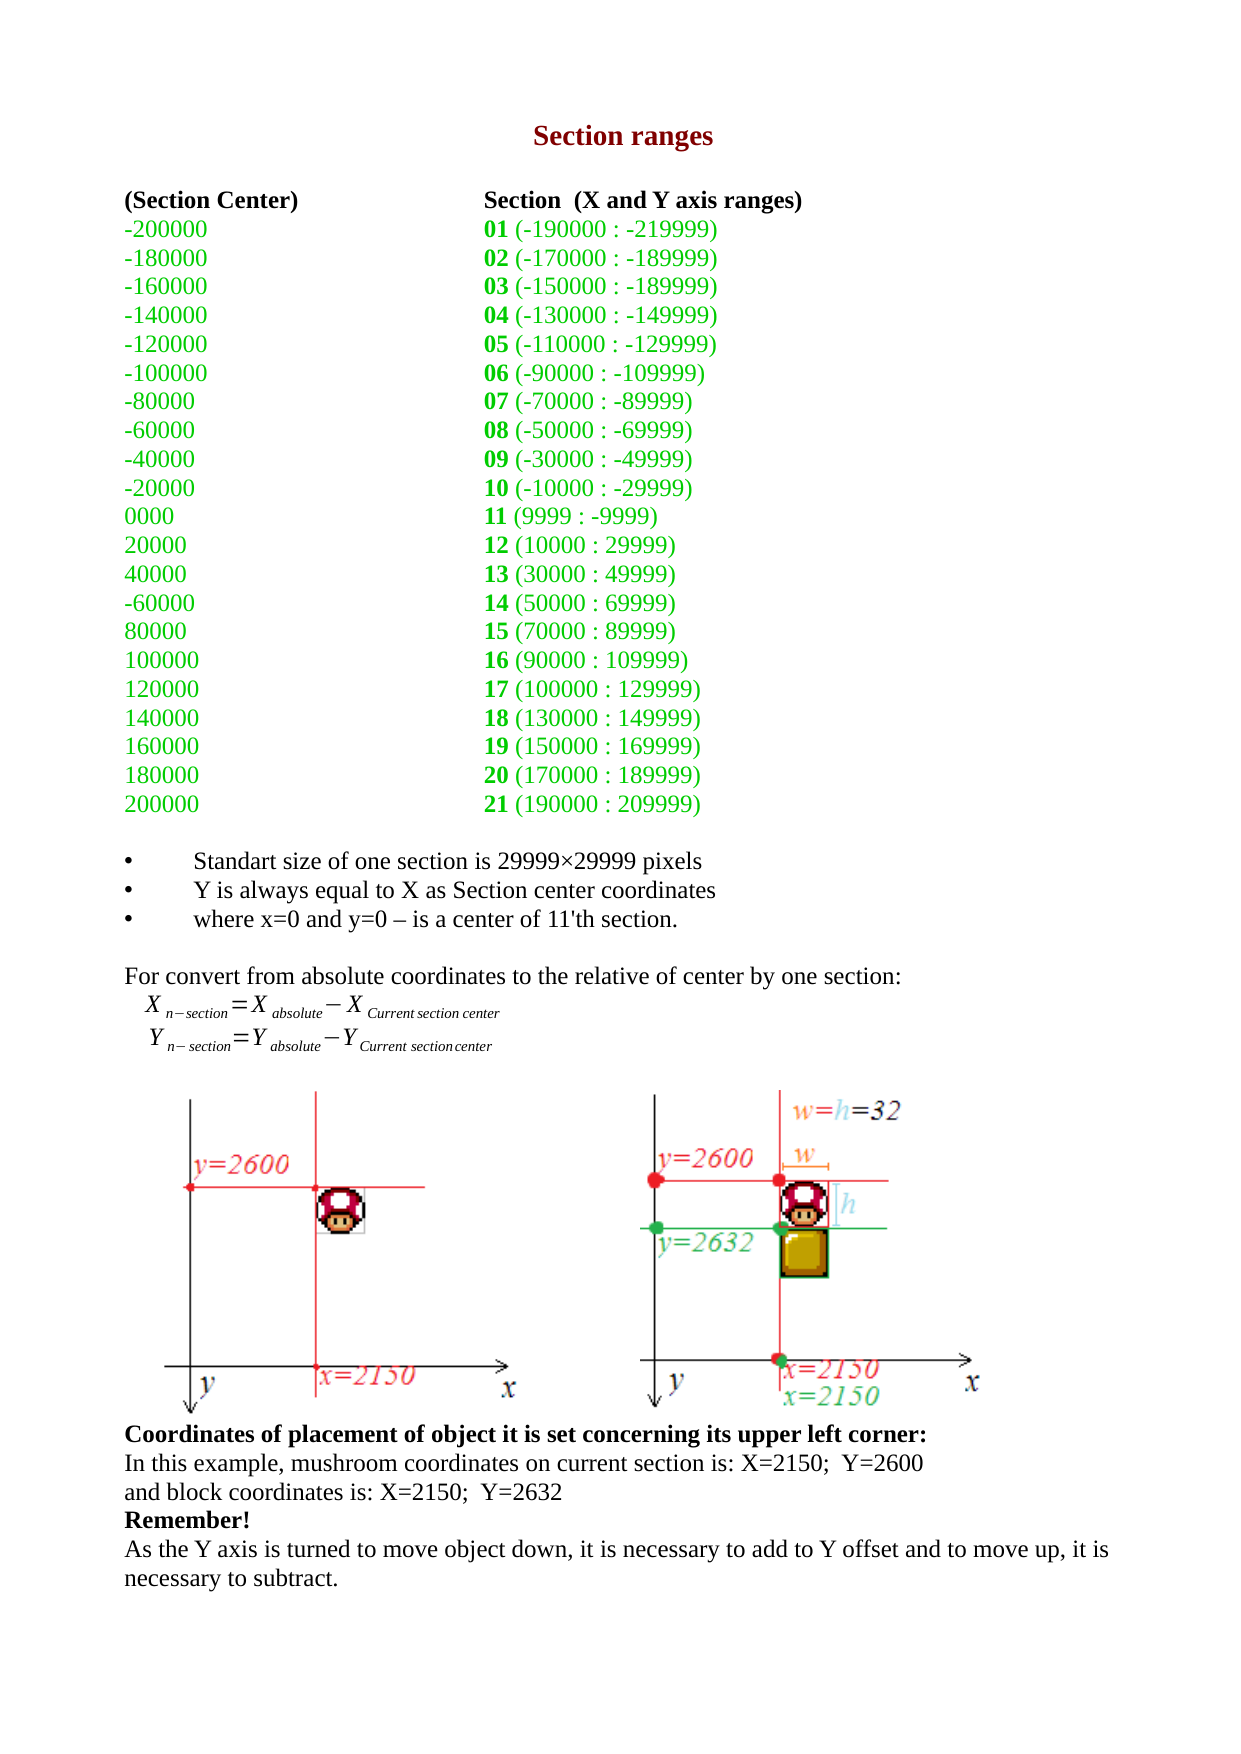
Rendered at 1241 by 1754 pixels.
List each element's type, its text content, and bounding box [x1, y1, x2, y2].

text -120000 05 (-110000 : -129999) [124, 329, 1122, 358]
text 20000 12 (10000 : 29999) [124, 530, 1122, 559]
text 160000 19 (150000 : 169999) [124, 731, 1122, 760]
text [124, 1592, 1122, 1620]
text 120000 17 (100000 : 129999) [124, 674, 1122, 703]
text 0000 11 (9999 : -9999) [124, 501, 1122, 530]
text For convert from absolute coordinates to the relative of center by one section: [124, 961, 1122, 990]
text 100000 16 (90000 : 109999) [124, 645, 1122, 674]
text In this example, mushroom coordinates on current section is: X=2150; Y=2600 and block coordinates is: X=2150; Y=2632 [124, 1448, 1122, 1505]
text -40000 09 (-30000 : -49999) [124, 444, 1122, 473]
text -180000 02 (-170000 : -189999) [124, 243, 1122, 271]
text -20000 10 (-10000 : -29999) [124, 473, 1122, 501]
text -80000 07 (-70000 : -89999) [124, 386, 1122, 415]
text Section ranges [124, 118, 1122, 152]
text -100000 06 (-90000 : -109999) [124, 358, 1122, 386]
text (Section Center) Section (X and Y axis ranges) [124, 185, 1122, 214]
text 140000 18 (130000 : 149999) [124, 703, 1122, 731]
text -160000 03 (-150000 : -189999) [124, 271, 1122, 300]
list Y is always equal to X as Section center coordinates [124, 875, 1122, 904]
list where x=0 and y=0 – is a center of 11'th section. [124, 904, 1122, 933]
text 180000 20 (170000 : 189999) [124, 760, 1122, 789]
text -200000 01 (-190000 : -219999) [124, 214, 1122, 243]
text 80000 15 (70000 : 89999) [124, 616, 1122, 645]
text -140000 04 (-130000 : -149999) [124, 300, 1122, 329]
text -60000 08 (-50000 : -69999) [124, 415, 1122, 444]
list Standart size of one section is 29999×29999 pixels [124, 846, 1122, 875]
text Coordinates of placement of object it is set concerning its upper left corner: [124, 1083, 1122, 1448]
text 200000 21 (190000 : 209999) [124, 789, 1122, 818]
text Remember! As the Y axis is turned to move object down, it is necessary to add to Y offset and to move up, it is necessary to subtract. [124, 1505, 1122, 1592]
text -60000 14 (50000 : 69999) [124, 588, 1122, 616]
text 40000 13 (30000 : 49999) [124, 559, 1122, 588]
